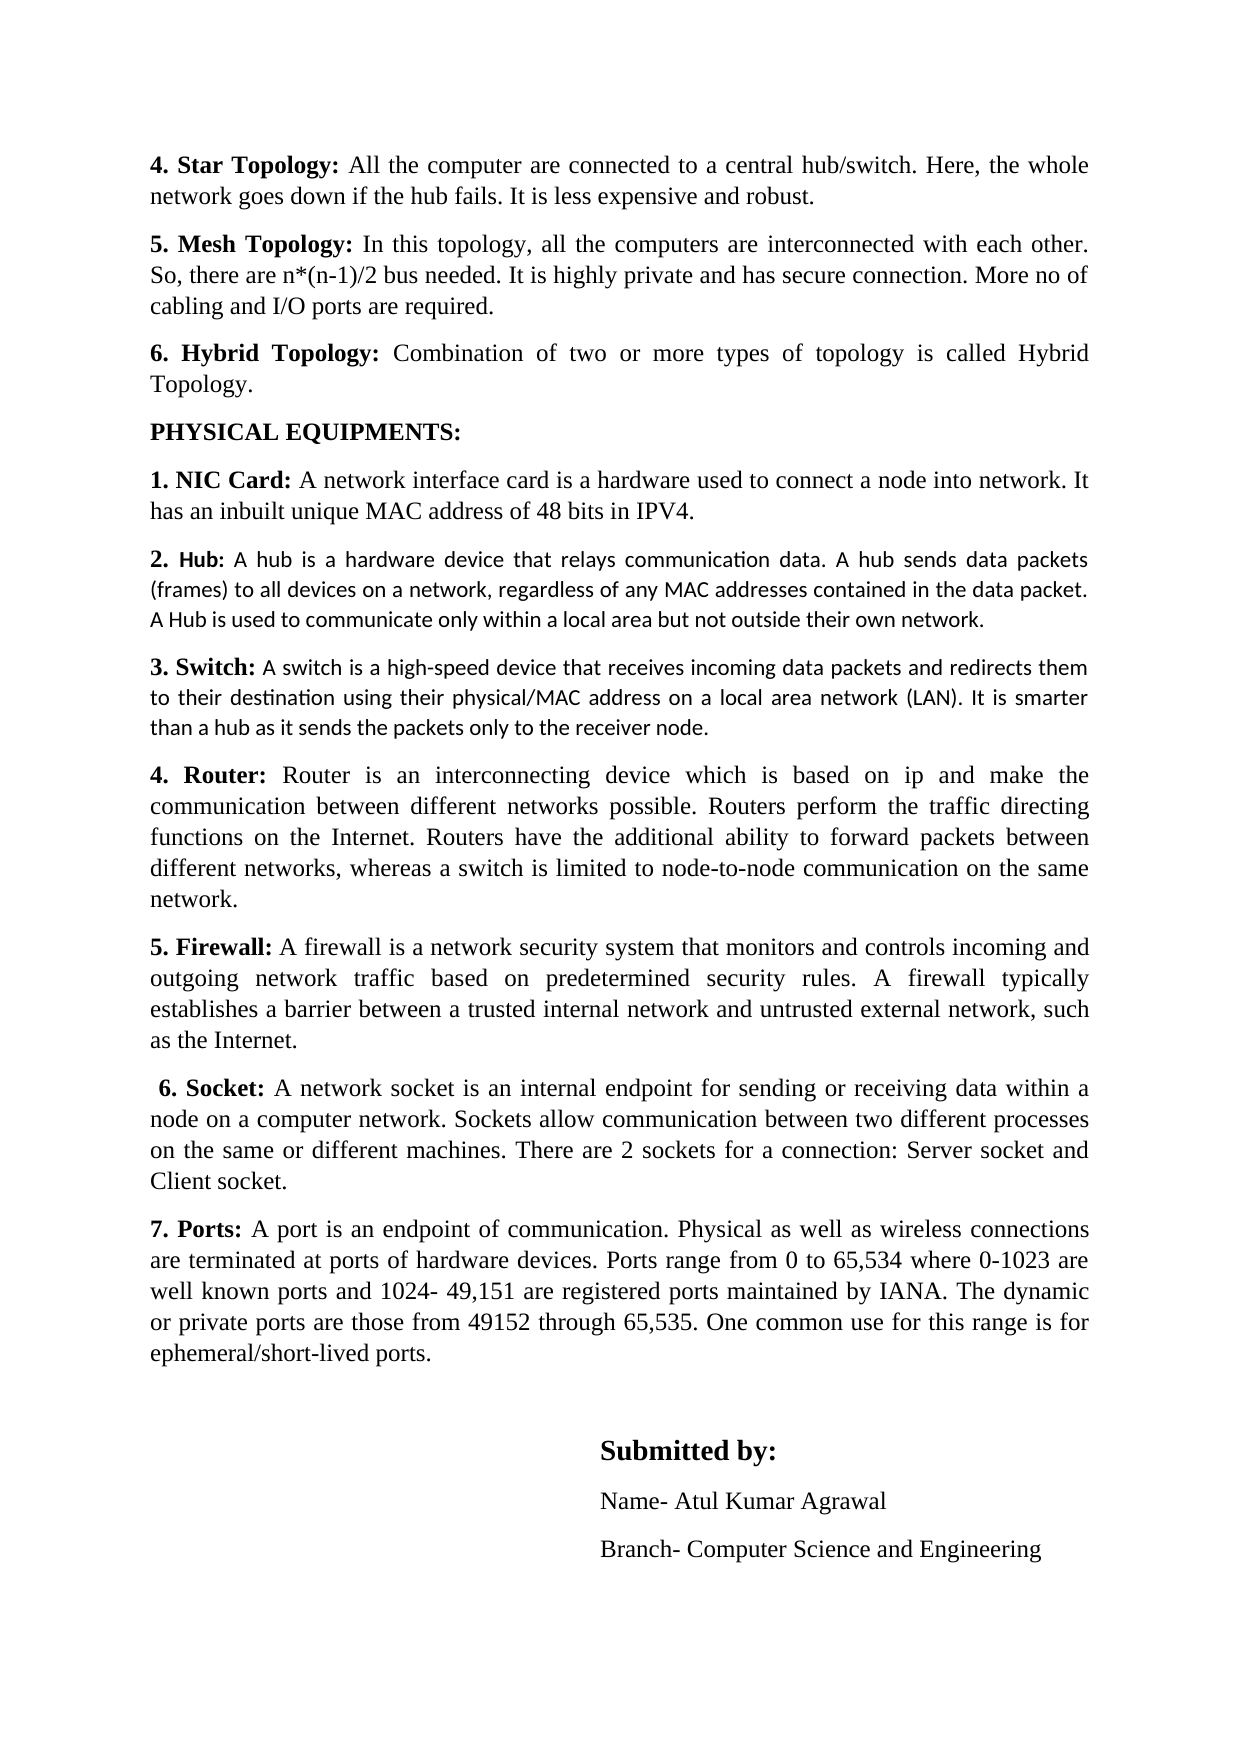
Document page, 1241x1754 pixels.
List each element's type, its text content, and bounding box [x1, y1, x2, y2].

text 1. NIC Card: A network interface card is a hardware used to connect a node into network. It has an inbuilt unique MAC address of 48 bits in IPV4. [150, 465, 1090, 525]
text 4. Router: Router is an interconnecting device which is based on ip and make the communication between different networks possible. Routers perform the traffic directing functions on the Internet. Routers have the additional ability to forward packets between different networks, whereas a switch is limited to node-to-node communication on the same network. [150, 760, 1090, 913]
text Name- Atul Kumar Agrawal [150, 1486, 1090, 1515]
text 4. Star Topology: All the computer are connected to a central hub/switch. Here, the whole network goes down if the hub fails. It is less expensive and robust. [150, 150, 1090, 210]
text Submitted by: [150, 1433, 1090, 1467]
text 2. Hub: A hub is a hardware device that relays communication data. A hub sends data packets (frames) to all devices on a network, regardless of any MAC addresses contained in the data packet. A Hub is used to communicate only within a local area but not outside their own network. [150, 544, 1090, 633]
text 6. Socket: A network socket is an internal endpoint for sending or receiving data within a node on a computer network. Sockets allow communication between two different processes on the same or different machines. There are 2 sockets for a connection: Server socket and Client socket. [150, 1073, 1090, 1195]
text PHYSICAL EQUIPMENTS: [150, 417, 1090, 446]
text Branch- Computer Science and Engineering [150, 1534, 1090, 1563]
text 3. Switch: A switch is a high-speed device that receives incoming data packets and redirects them to their destination using their physical/MAC address on a local area network (LAN). It is smarter than a hub as it sends the packets only to the receiver node. [150, 652, 1090, 742]
text 5. Firewall: A firewall is a network security system that monitors and controls incoming and outgoing network traffic based on predetermined security rules. A firewall typically establishes a barrier between a trusted internal network and untrusted external network, such as the Internet. [150, 932, 1090, 1054]
text 5. Mesh Topology: In this topology, all the computers are interconnected with each other. So, there are n*(n-1)/2 bus needed. It is highly private and has secure connection. More no of cabling and I/O ports are required. [150, 229, 1090, 319]
text 6. Hybrid Topology: Combination of two or more types of topology is called Hybrid Topology. [150, 338, 1090, 398]
text 7. Ports: A port is an endpoint of communication. Physical as well as wireless connections are terminated at ports of hardware devices. Ports range from 0 to 65,534 where 0-1023 are well known ports and 1024- 49,151 are registered ports maintained by IANA. The dynamic or private ports are those from 49152 through 65,535. One common use for this range is for ephemeral/short-lived ports. [150, 1214, 1090, 1367]
